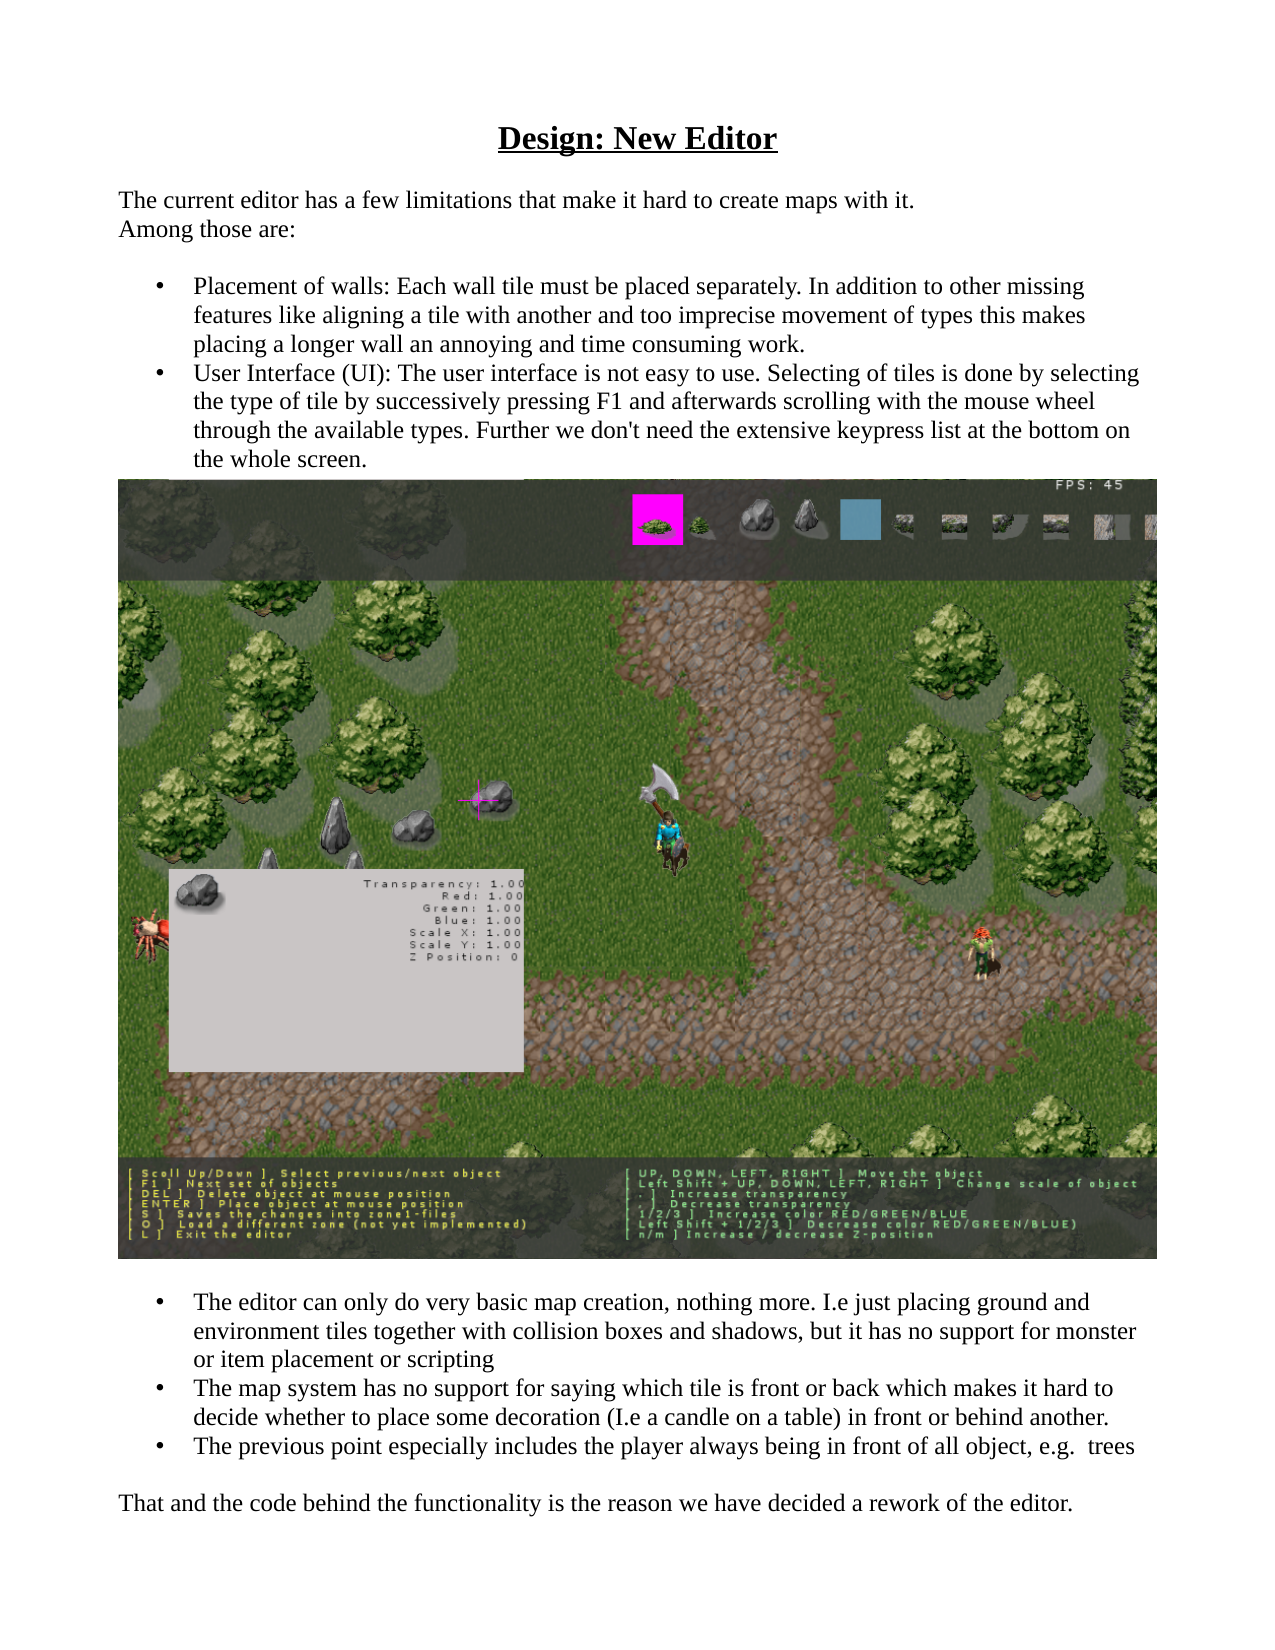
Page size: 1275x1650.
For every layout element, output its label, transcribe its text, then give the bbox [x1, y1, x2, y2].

list The previous point especially includes the player always being in front of all object, e.g. trees [156, 1431, 1157, 1459]
picture [118, 479, 1157, 1259]
list User Interface (UI): The user interface is not easy to use. Selecting of tiles is done by selecting the type of tile by successively pressing F1 and afterwards scrolling with the mouse wheel through the available types. Further we don't need the extensive keypress list at the bottom on the whole screen. [156, 358, 1157, 473]
text The current editor has a few limitations that make it hard to create maps with it. [118, 185, 1157, 214]
list Placement of walls: Each wall tile must be placed separately. In addition to other missing features like aligning a tile with another and too imprecise movement of types this makes placing a longer wall an annoying and time consuming work. [156, 271, 1157, 358]
text Design: New Editor [118, 118, 1157, 156]
text That and the code behind the functionality is the reason we have decided a rework of the editor. [118, 1488, 1157, 1517]
text Among those are: [118, 214, 1157, 243]
list The editor can only do very basic map creation, nothing more. I.e just placing ground and environment tiles together with collision boxes and shadows, but it has no support for monster or item placement or scripting [156, 1287, 1157, 1373]
list The map system has no support for saying which tile is front or back which makes it hard to decide whether to place some decoration (I.e a candle on a table) in front or behind another. [156, 1373, 1157, 1431]
